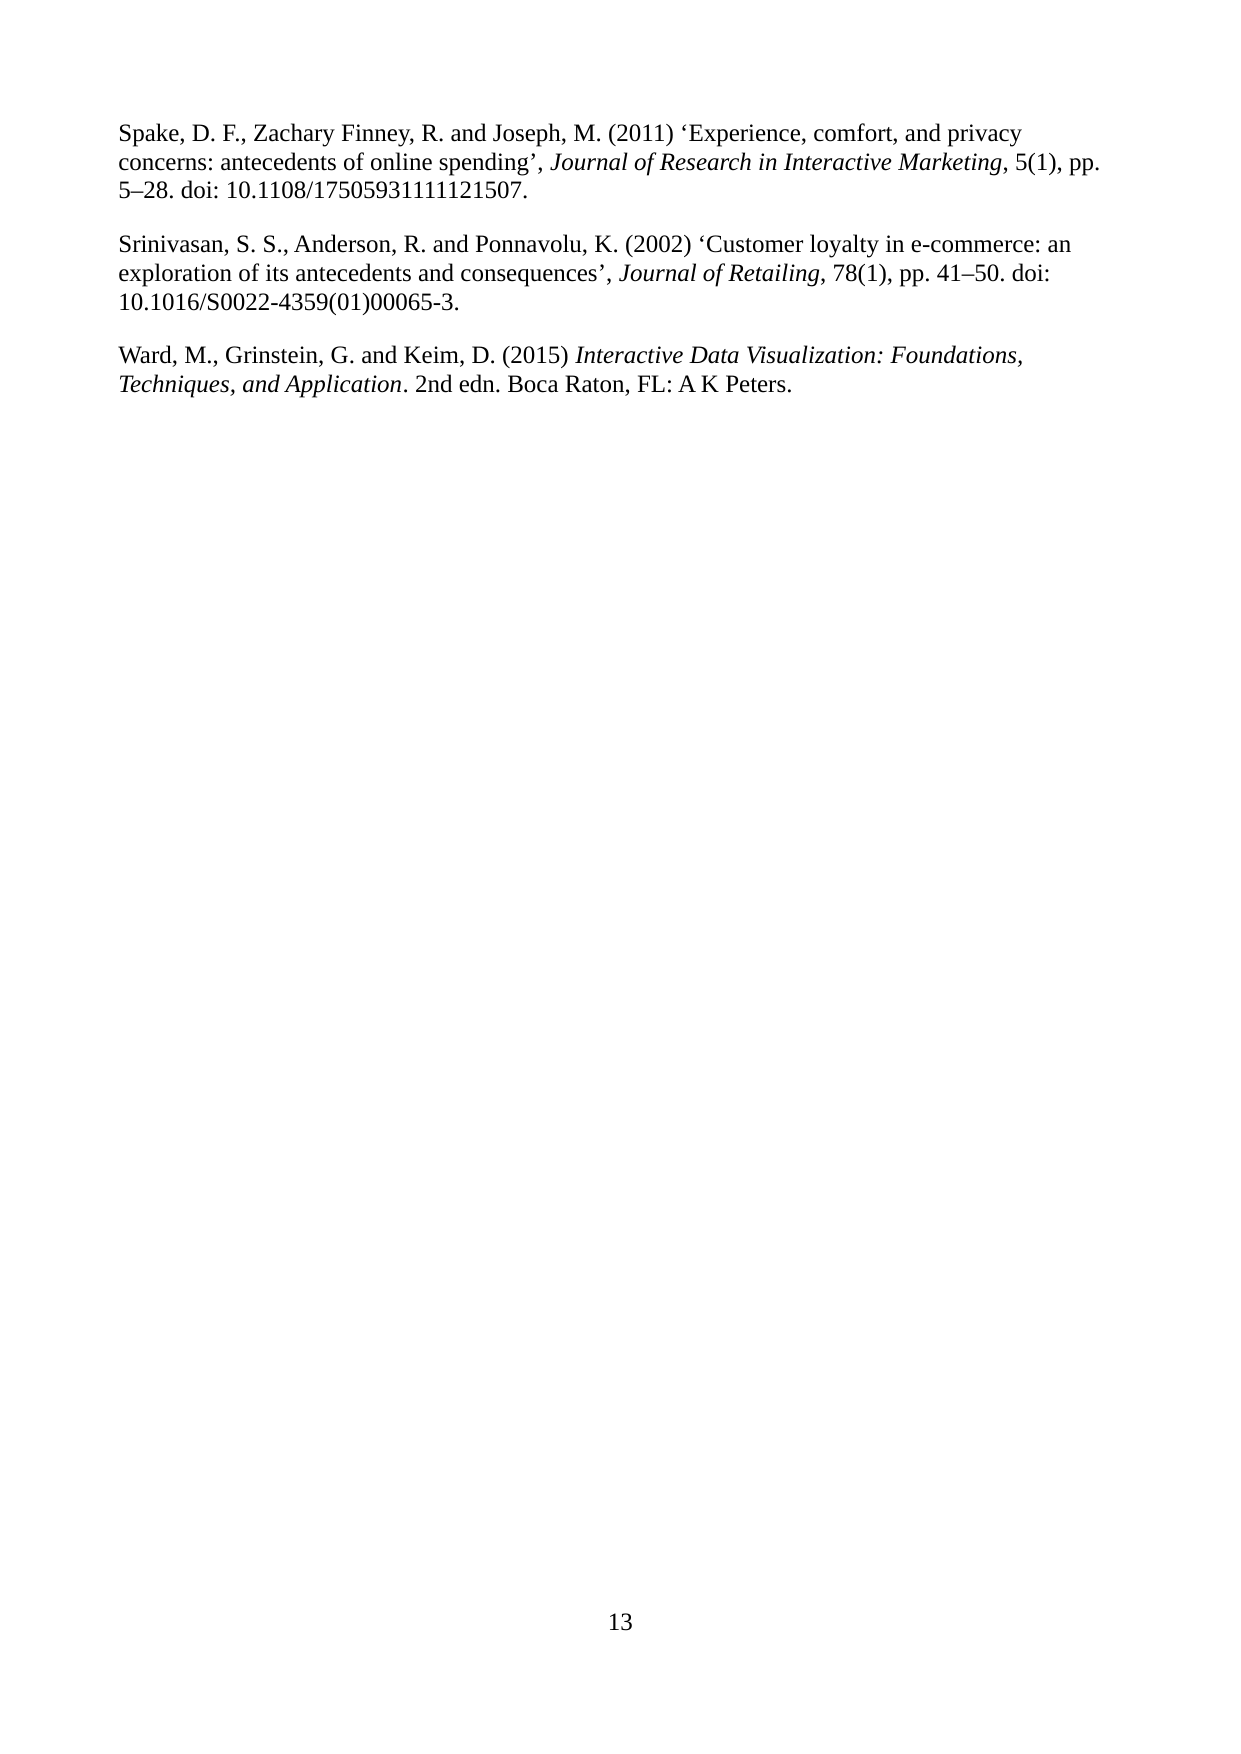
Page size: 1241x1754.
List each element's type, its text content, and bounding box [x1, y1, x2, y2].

text Srinivasan, S. S., Anderson, R. and Ponnavolu, K. (2002) ‘Customer loyalty in e-commerce: an exploration of its antecedents and consequences’, Journal of Retailing, 78(1), pp. 41–50. doi: 10.1016/S0022-4359(01)00065-3. [118, 229, 1122, 316]
text Ward, M., Grinstein, G. and Keim, D. (2015) Interactive Data Visualization: Foundations, Techniques, and Application. 2nd edn. Boca Raton, FL: A K Peters. [118, 341, 1122, 398]
text Spake, D. F., Zachary Finney, R. and Joseph, M. (2011) ‘Experience, comfort, and privacy concerns: antecedents of online spending’, Journal of Research in Interactive Marketing, 5(1), pp. 5–28. doi: 10.1108/17505931111121507. [118, 118, 1122, 204]
